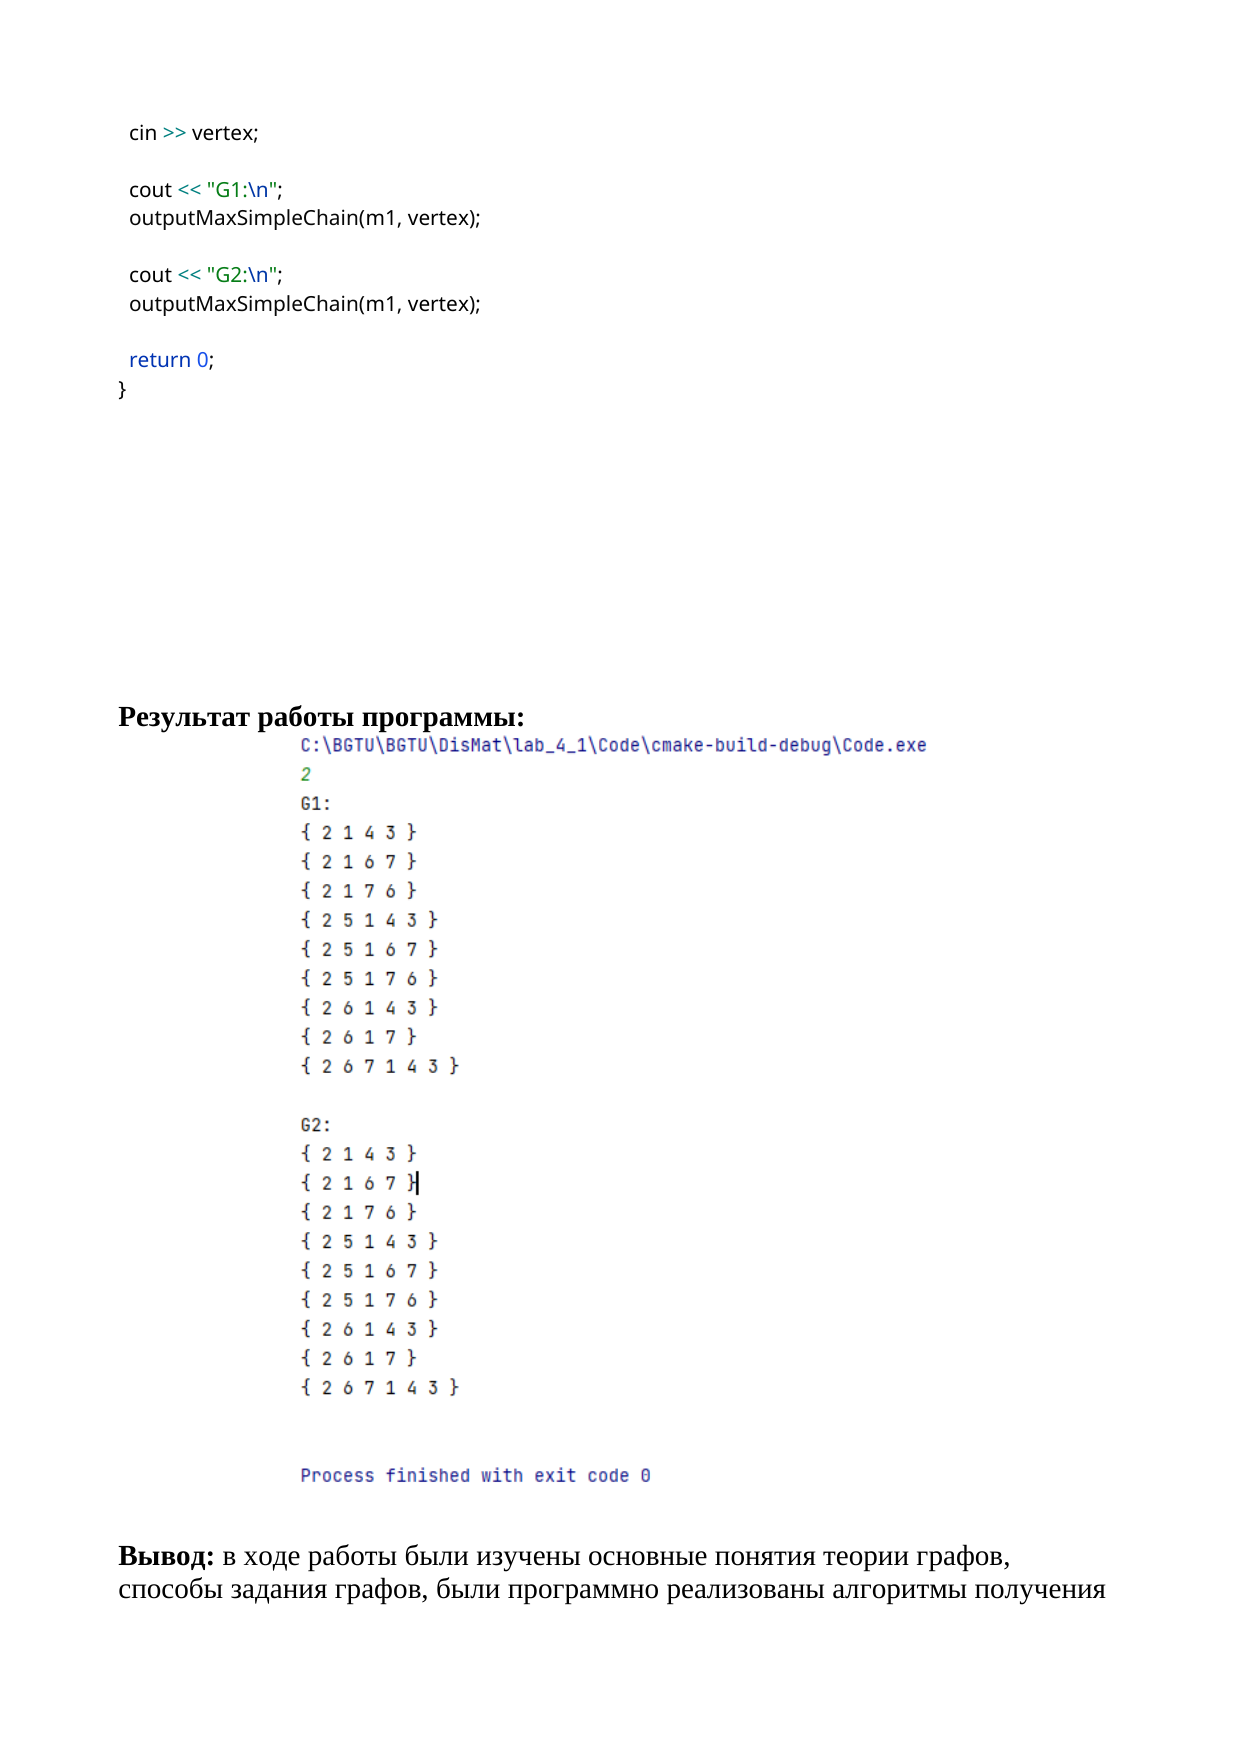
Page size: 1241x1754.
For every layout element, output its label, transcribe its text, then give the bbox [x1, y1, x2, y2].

text Результат работы программы: [118, 699, 1122, 733]
text Вывод: в ходе работы были изучены основные понятия теории графов, способы задания графов, были программно реализованы алгоритмы получения [118, 1538, 1122, 1605]
picture [294, 733, 946, 1490]
text cin >> vertex; cout << "G1:\n"; outputMaxSimpleChain(m1, vertex); cout << "G2:\n"; outputMaxSimpleChain(m1, vertex); return 0; } [118, 118, 1122, 402]
